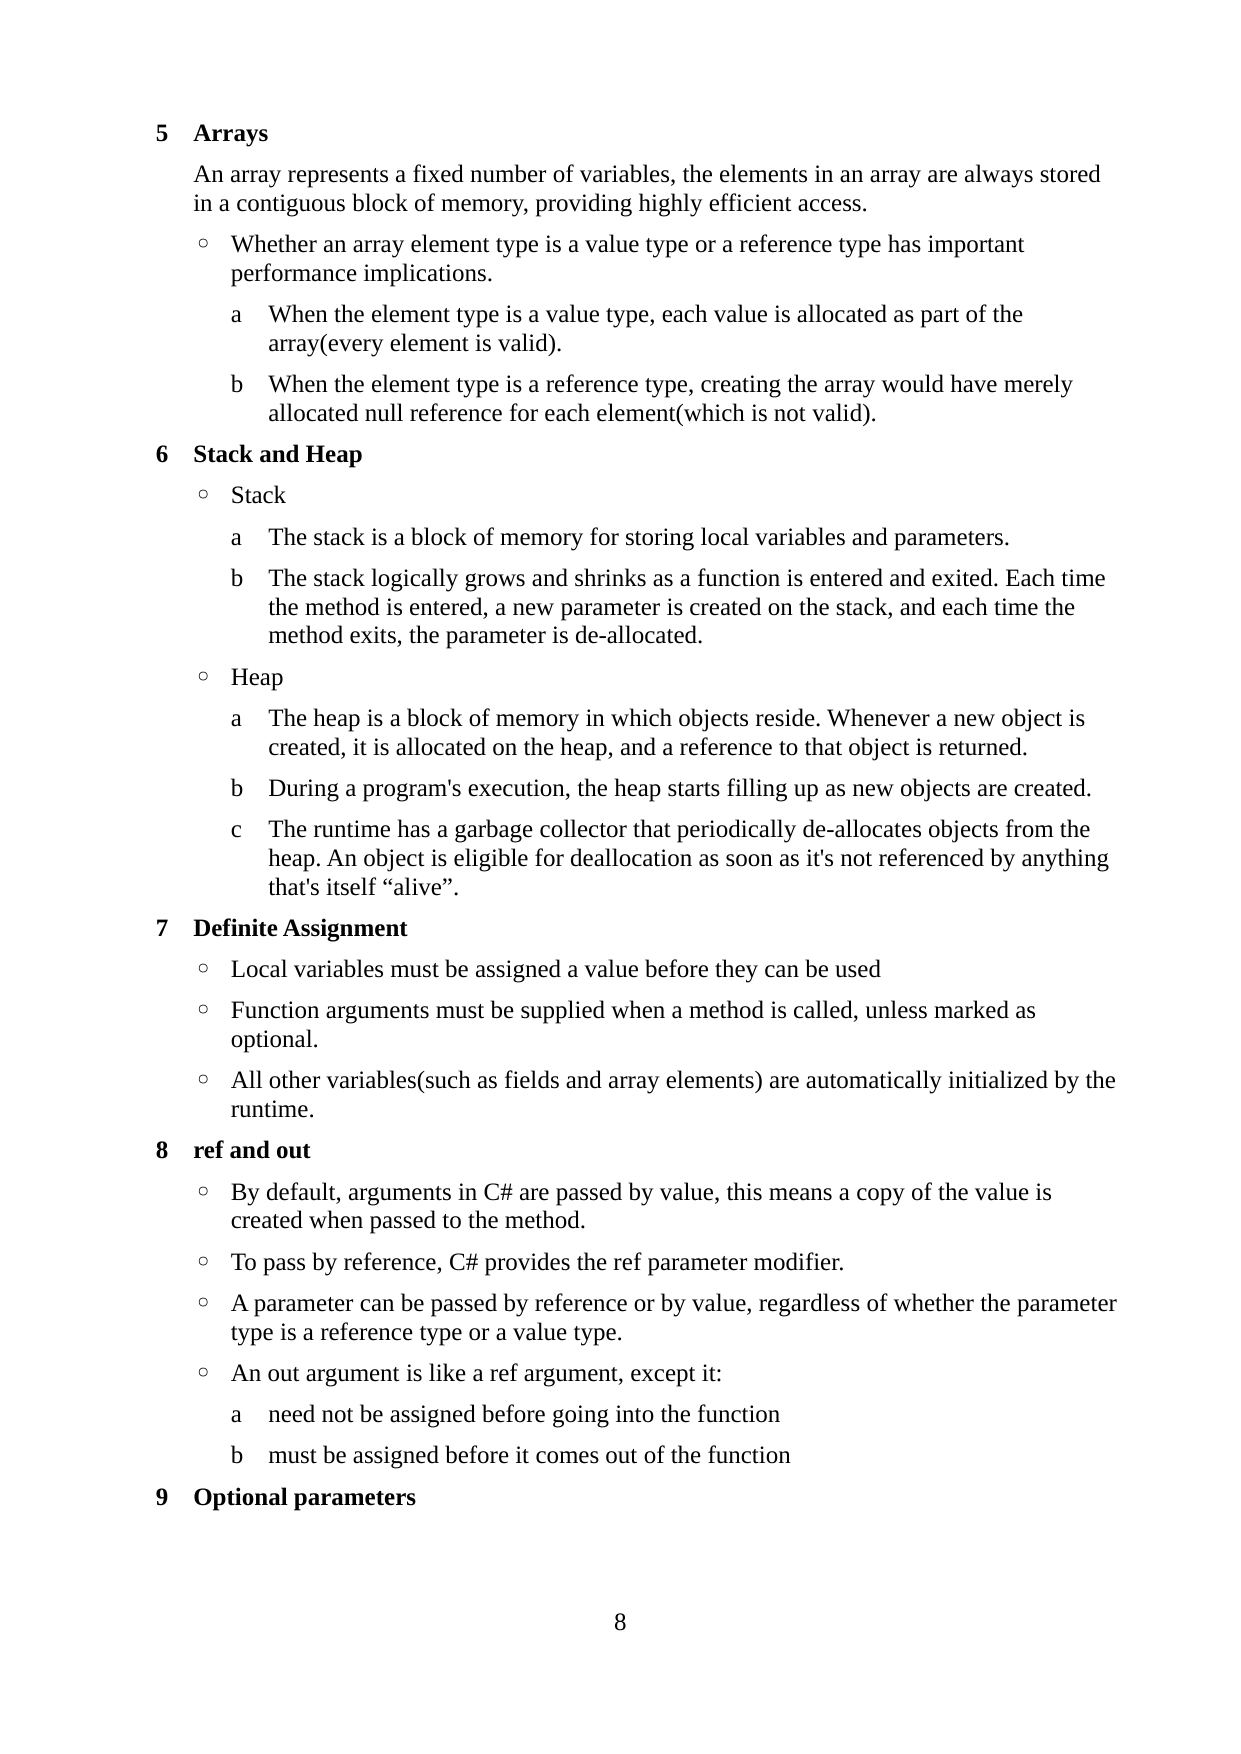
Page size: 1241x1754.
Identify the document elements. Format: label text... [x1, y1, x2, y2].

list When the element type is a reference type, creating the array would have merely allocated null reference for each element(which is not valid). [231, 369, 1122, 427]
list During a program's execution, the heap starts filling up as new objects are created. [231, 773, 1122, 802]
list By default, arguments in C# are passed by value, this means a copy of the value is created when passed to the method. [193, 1177, 1122, 1234]
list An out argument is like a ref argument, except it: [193, 1358, 1122, 1387]
list Optional parameters [156, 1482, 1122, 1511]
list The runtime has a garbage collector that periodically de-allocates objects from the heap. An object is eligible for deallocation as soon as it's not referenced by anything that's itself “alive”. [231, 814, 1122, 901]
list Local variables must be assigned a value before they can be used [193, 954, 1122, 983]
list An array represents a fixed number of variables, the elements in an array are always stored in a contiguous block of memory, providing highly efficient access. [156, 159, 1122, 217]
list Stack and Heap [156, 439, 1122, 468]
list Stack [193, 481, 1122, 509]
list Whether an array element type is a value type or a reference type has important performance implications. [193, 229, 1122, 287]
list Heap [193, 662, 1122, 691]
list The heap is a block of memory in which objects reside. Whenever a new object is created, it is allocated on the heap, and a reference to that object is returned. [231, 703, 1122, 761]
list Function arguments must be supplied when a method is called, unless marked as optional. [193, 996, 1122, 1053]
list To pass by reference, C# provides the ref parameter modifier. [193, 1247, 1122, 1276]
list When the element type is a value type, each value is allocated as part of the array(every element is valid). [231, 299, 1122, 357]
list The stack is a block of memory for storing local variables and parameters. [231, 522, 1122, 551]
list Arrays [156, 118, 1122, 147]
list The stack logically grows and shrinks as a function is entered and exited. Each time the method is entered, a new parameter is created on the stack, and each time the method exits, the parameter is de-allocated. [231, 563, 1122, 649]
list need not be assigned before going into the function [231, 1399, 1122, 1428]
list Definite Assignment [156, 913, 1122, 942]
list A parameter can be passed by reference or by value, regardless of whether the parameter type is a reference type or a value type. [193, 1288, 1122, 1346]
list must be assigned before it comes out of the function [231, 1441, 1122, 1469]
list All other variables(such as fields and array elements) are automatically initialized by the runtime. [193, 1066, 1122, 1123]
list ref and out [156, 1136, 1122, 1164]
